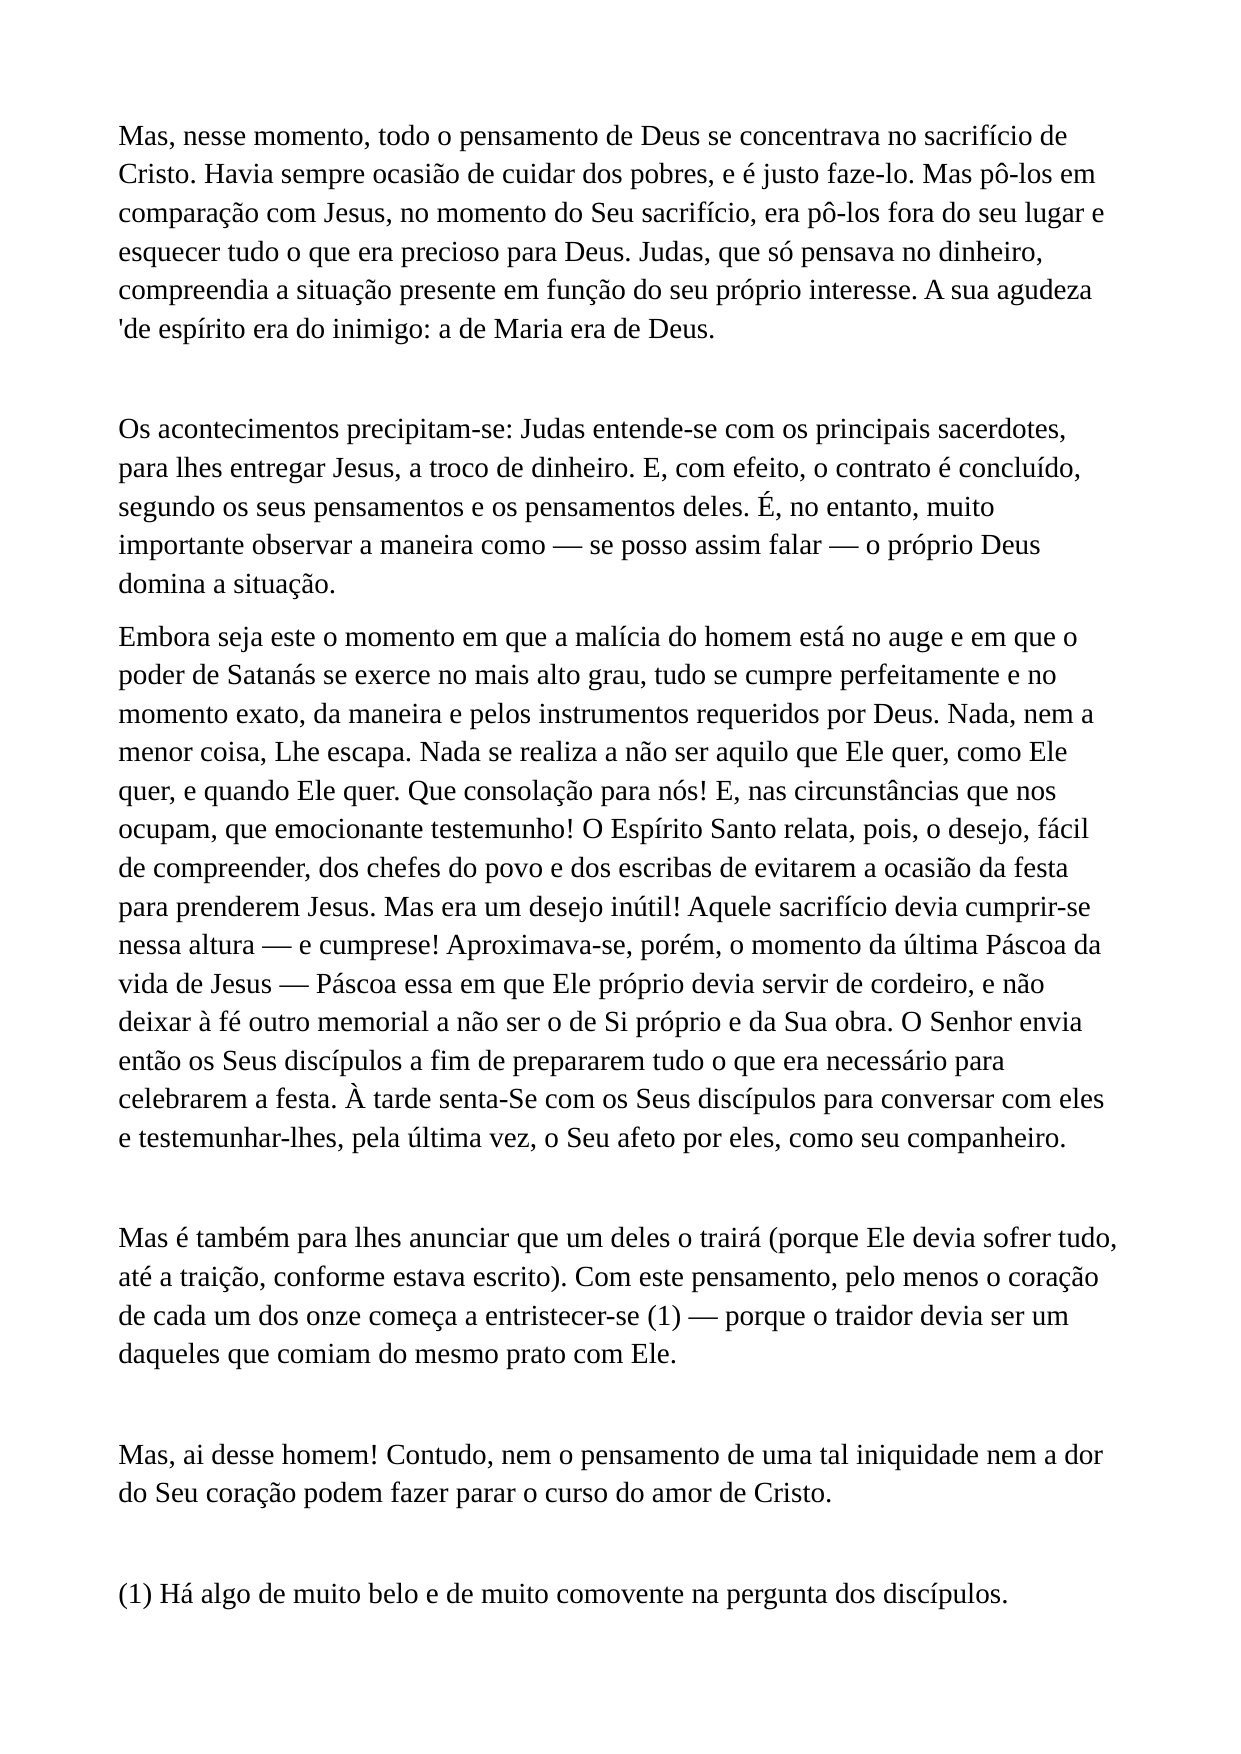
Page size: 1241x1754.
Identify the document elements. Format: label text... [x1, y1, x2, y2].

text Mas, nesse momento, todo o pensamento de Deus se concentrava no sacrifício de Cristo. Havia sempre ocasião de cuidar dos pobres, e é justo faze-lo. Mas pô-los em comparação com Jesus, no momento do Seu sacrifício, era pô-los fora do seu lugar e esquecer tudo o que era precioso para Deus. Judas, que só pensava no dinheiro, compreendia a situação presente em função do seu próprio interesse. A sua agudeza 'de espírito era do inimigo: a de Maria era de Deus. [118, 118, 1122, 344]
text (1) Há algo de muito belo e de muito comovente na pergunta dos discípulos. [118, 1576, 1122, 1610]
text Os acontecimentos precipitam-se: Judas entende-se com os principais sacerdotes, para lhes entregar Jesus, a troco de dinheiro. E, com efeito, o contrato é concluído, segundo os seus pensamentos e os pensamentos deles. É, no entanto, muito importante observar a maneira como — se posso assim falar — o próprio Deus domina a situação. [118, 412, 1122, 599]
text Mas é também para lhes anunciar que um deles o trairá (porque Ele devia sofrer tudo, até a traição, conforme estava escrito). Com este pensamento, pelo menos o coração de cada um dos onze começa a entristecer-se (1) — porque o traidor devia ser um daqueles que comiam do mesmo prato com Ele. [118, 1221, 1122, 1370]
text Mas, ai desse homem! Contudo, nem o pensamento de uma tal iniquidade nem a dor do Seu coração podem fazer parar o curso do amor de Cristo. [118, 1437, 1122, 1509]
text Embora seja este o momento em que a malícia do homem está no auge e em que o poder de Satanás se exerce no mais alto grau, tudo se cumpre perfeitamente e no momento exato, da maneira e pelos instrumentos requeridos por Deus. Nada, nem a menor coisa, Lhe escapa. Nada se realiza a não ser aquilo que Ele quer, como Ele quer, e quando Ele quer. Que consolação para nós! E, nas circunstâncias que nos ocupam, que emocionante testemunho! O Espírito Santo relata, pois, o desejo, fácil de compreender, dos chefes do povo e dos escribas de evitarem a ocasião da festa para prenderem Jesus. Mas era um desejo inútil! Aquele sacrifício devia cumprir-se nessa altura — e cumprese! Aproximava-se, porém, o momento da última Páscoa da vida de Jesus — Páscoa essa em que Ele próprio devia servir de cordeiro, e não deixar à fé outro memorial a não ser o de Si próprio e da Sua obra. O Senhor envia então os Seus discípulos a fim de prepararem tudo o que era necessário para celebrarem a festa. À tarde senta-Se com os Seus discípulos para conversar com eles e testemunhar-lhes, pela última vez, o Seu afeto por eles, como seu companheiro. [118, 619, 1122, 1153]
